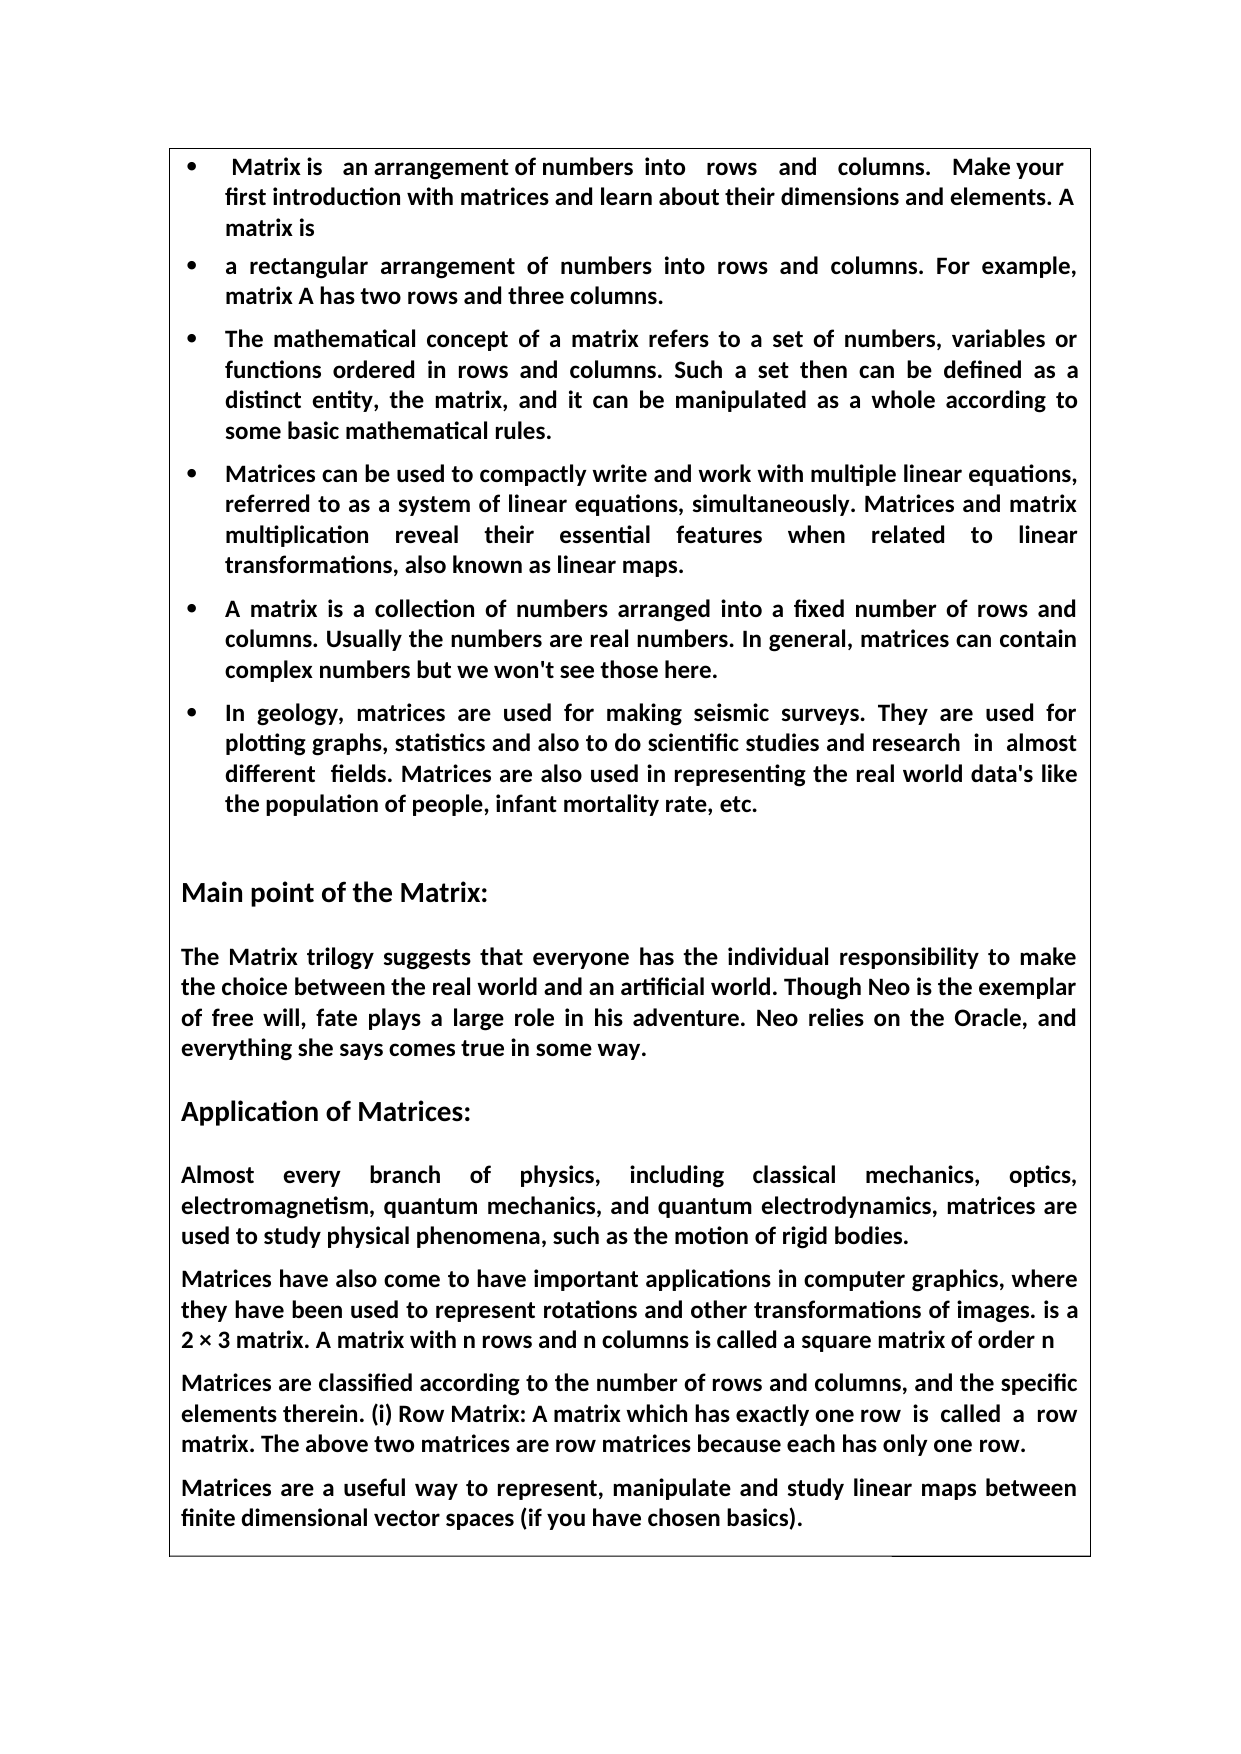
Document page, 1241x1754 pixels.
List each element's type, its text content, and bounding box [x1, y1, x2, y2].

list The mathematical concept of a matrix refers to a set of numbers, variables or functions ordered in rows and columns. Such a set then can be defined as a distinct entity, the matrix, and it can be manipulated as a whole according to some basic mathematical rules. [187, 323, 1079, 446]
list In geology, matrices are used for making seismic surveys. They are used for plotting graphs, statistics and also to do scientific studies and research in almost different fields. Matrices are also used in representing the real world data's like the population of people, infant mortality rate, etc. [187, 697, 1079, 819]
text Main point of the Matrix: [181, 874, 1103, 910]
text Matrices have also come to have important applications in computer graphics, where they have been used to represent rotations and other transformations of images. is a 2 × 3 matrix. A matrix with n rows and n columns is called a square matrix of order n [181, 1263, 1079, 1355]
text Application of Matrices: [181, 1093, 1103, 1129]
text Matrices are a useful way to represent, manipulate and study linear maps between finite dimensional vector spaces (if you have chosen basics). [181, 1472, 1079, 1533]
text The Matrix trilogy suggests that everyone has the individual responsibility to make the choice between the real world and an artificial world. Though Neo is the exemplar of free will, fate plays a large role in his adventure. Neo relies on the Oracle, and everything she says comes true in some way. [181, 941, 1078, 1063]
text Matrices are classified according to the number of rows and columns, and the specific elements therein. (i) Row Matrix: A matrix which has exactly one row is called a row matrix. The above two matrices are row matrices because each has only one row. [181, 1368, 1079, 1459]
list Matrix is an arrangement of numbers into rows and columns. Make your first introduction with matrices and learn about their dimensions and elements. A matrix is [187, 151, 1079, 243]
list Matrices can be used to compactly write and work with multiple linear equations, referred to as a system of linear equations, simultaneously. Matrices and matrix multiplication reveal their essential features when related to linear transformations, also known as linear maps. [187, 458, 1079, 580]
list a rectangular arrangement of numbers into rows and columns. For example, matrix A has two rows and three columns. [187, 250, 1079, 311]
list A matrix is a collection of numbers arranged into a fixed number of rows and columns. Usually the numbers are real numbers. In general, matrices can contain complex numbers but we won't see those here. [187, 593, 1079, 684]
text Almost every branch of physics, including classical mechanics, optics, electromagnetism, quantum mechanics, and quantum electrodynamics, matrices are used to study physical phenomena, such as the motion of rigid bodies. [181, 1159, 1078, 1251]
